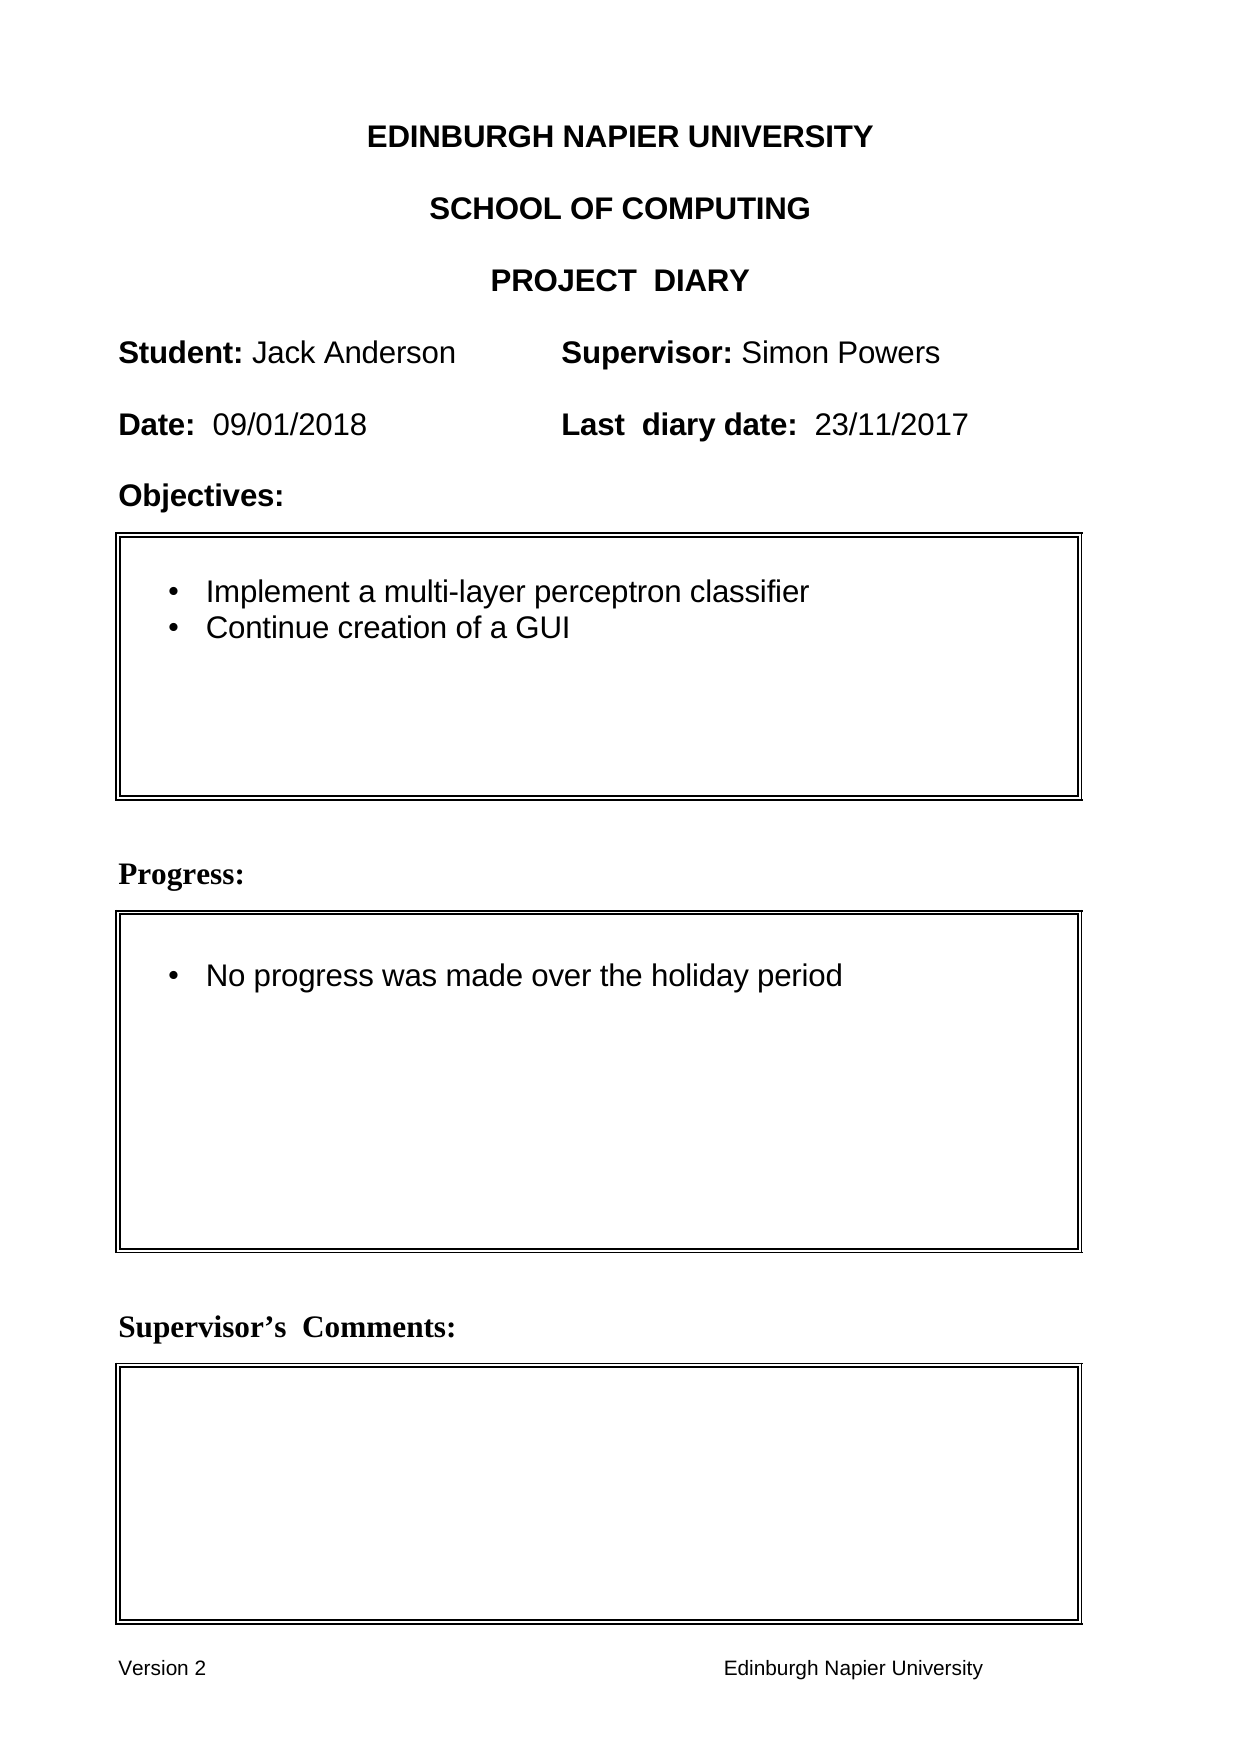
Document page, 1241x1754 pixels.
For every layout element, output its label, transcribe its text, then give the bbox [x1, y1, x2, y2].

subtitle EDINBURGH NAPIER UNIVERSITY [118, 118, 1122, 154]
text PROJECT DIARY [118, 262, 1122, 298]
text Progress: [118, 855, 1122, 891]
table_header No progress was made over the holiday period [121, 915, 1077, 1248]
text Date: 09/01/2018 Last diary date: 23/11/2017 [118, 406, 1122, 442]
table_header Implement a multi-layer perceptron classifier Continue creation of a GUI [121, 538, 1077, 795]
text SCHOOL OF COMPUTING [118, 190, 1122, 226]
table_header [121, 1368, 1077, 1619]
text Supervisor’s Comments: [118, 1308, 1122, 1344]
text Objectives: [118, 477, 1122, 513]
text Student: Jack Anderson Supervisor: Simon Powers [118, 334, 1122, 370]
